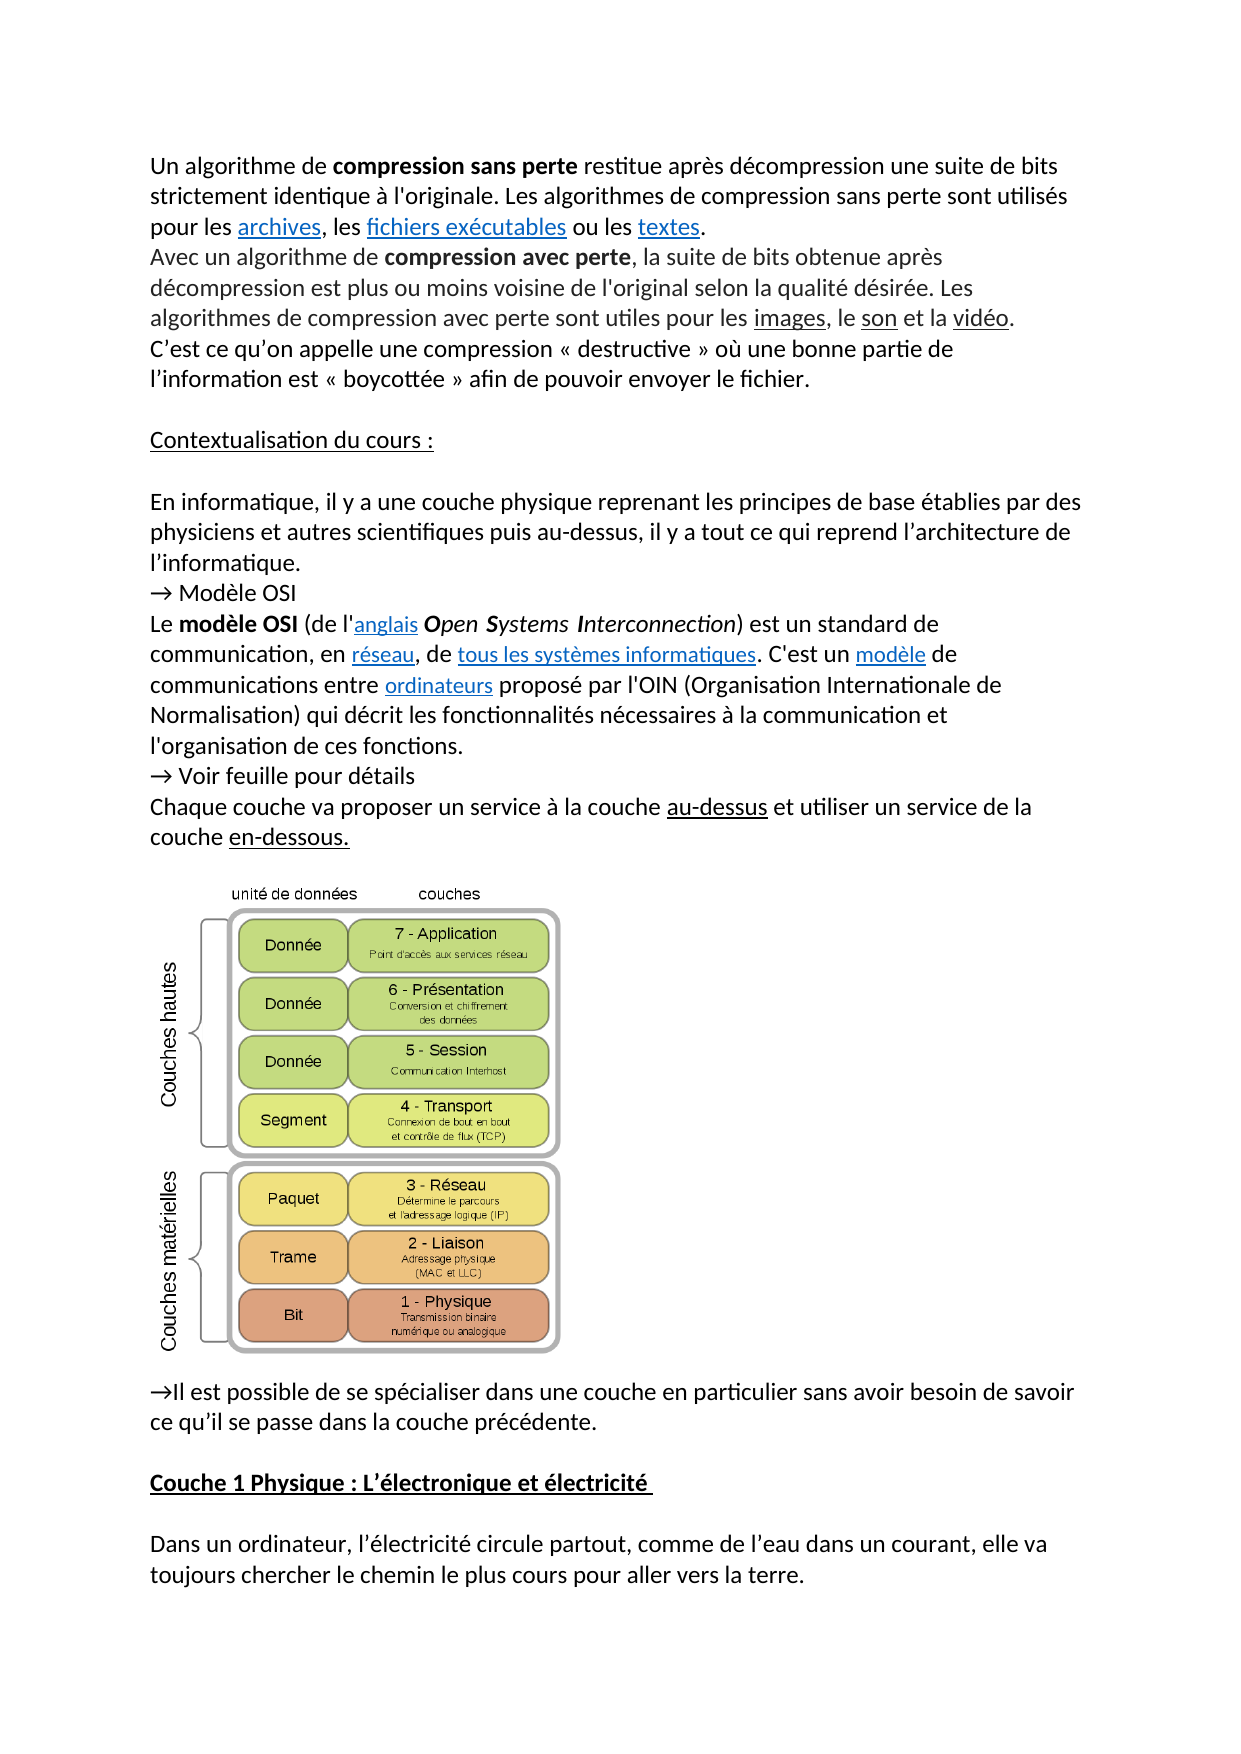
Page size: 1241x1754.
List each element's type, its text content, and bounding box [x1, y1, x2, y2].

text Avec un algorithme de compression avec perte, la suite de bits obtenue après décompression est plus ou moins voisine de l'original selon la qualité désirée. Les algorithmes de compression avec perte sont utiles pour les images, le son et la vidéo. [150, 242, 1090, 333]
picture [150, 882, 584, 1376]
text Le modèle OSI (de l'anglais Open Systems Interconnection) est un standard de communication, en réseau, de tous les systèmes informatiques. C'est un modèle de communications entre ordinateurs proposé par l'OIN (Organisation Internationale de Normalisation) qui décrit les fonctionnalités nécessaires à la communication et l'organisation de ces fonctions. [150, 608, 1090, 760]
text Couche 1 Physique : L’électronique et électricité [150, 1467, 1090, 1498]
text Dans un ordinateur, l’électricité circule partout, comme de l’eau dans un courant, elle va toujours chercher le chemin le plus cours pour aller vers la terre. [150, 1528, 1090, 1589]
text → Voir feuille pour détails [150, 760, 1090, 791]
text C’est ce qu’on appelle une compression « destructive » où une bonne partie de l’information est « boycottée » afin de pouvoir envoyer le fichier. [150, 333, 1090, 394]
text Un algorithme de compression sans perte restitue après décompression une suite de bits strictement identique à l'originale. Les algorithmes de compression sans perte sont utilisés pour les archives, les fichiers exécutables ou les textes. [150, 150, 1090, 242]
text → Modèle OSI [150, 577, 1090, 608]
text En informatique, il y a une couche physique reprenant les principes de base établies par des physiciens et autres scientifiques puis au-dessus, il y a tout ce qui reprend l’architecture de l’informatique. [150, 486, 1090, 577]
text Contextualisation du cours : [150, 425, 1090, 455]
text →Il est possible de se spécialiser dans une couche en particulier sans avoir besoin de savoir ce qu’il se passe dans la couche précédente. [150, 1376, 1090, 1437]
text Chaque couche va proposer un service à la couche au-dessus et utiliser un service de la couche en-dessous. [150, 791, 1090, 852]
